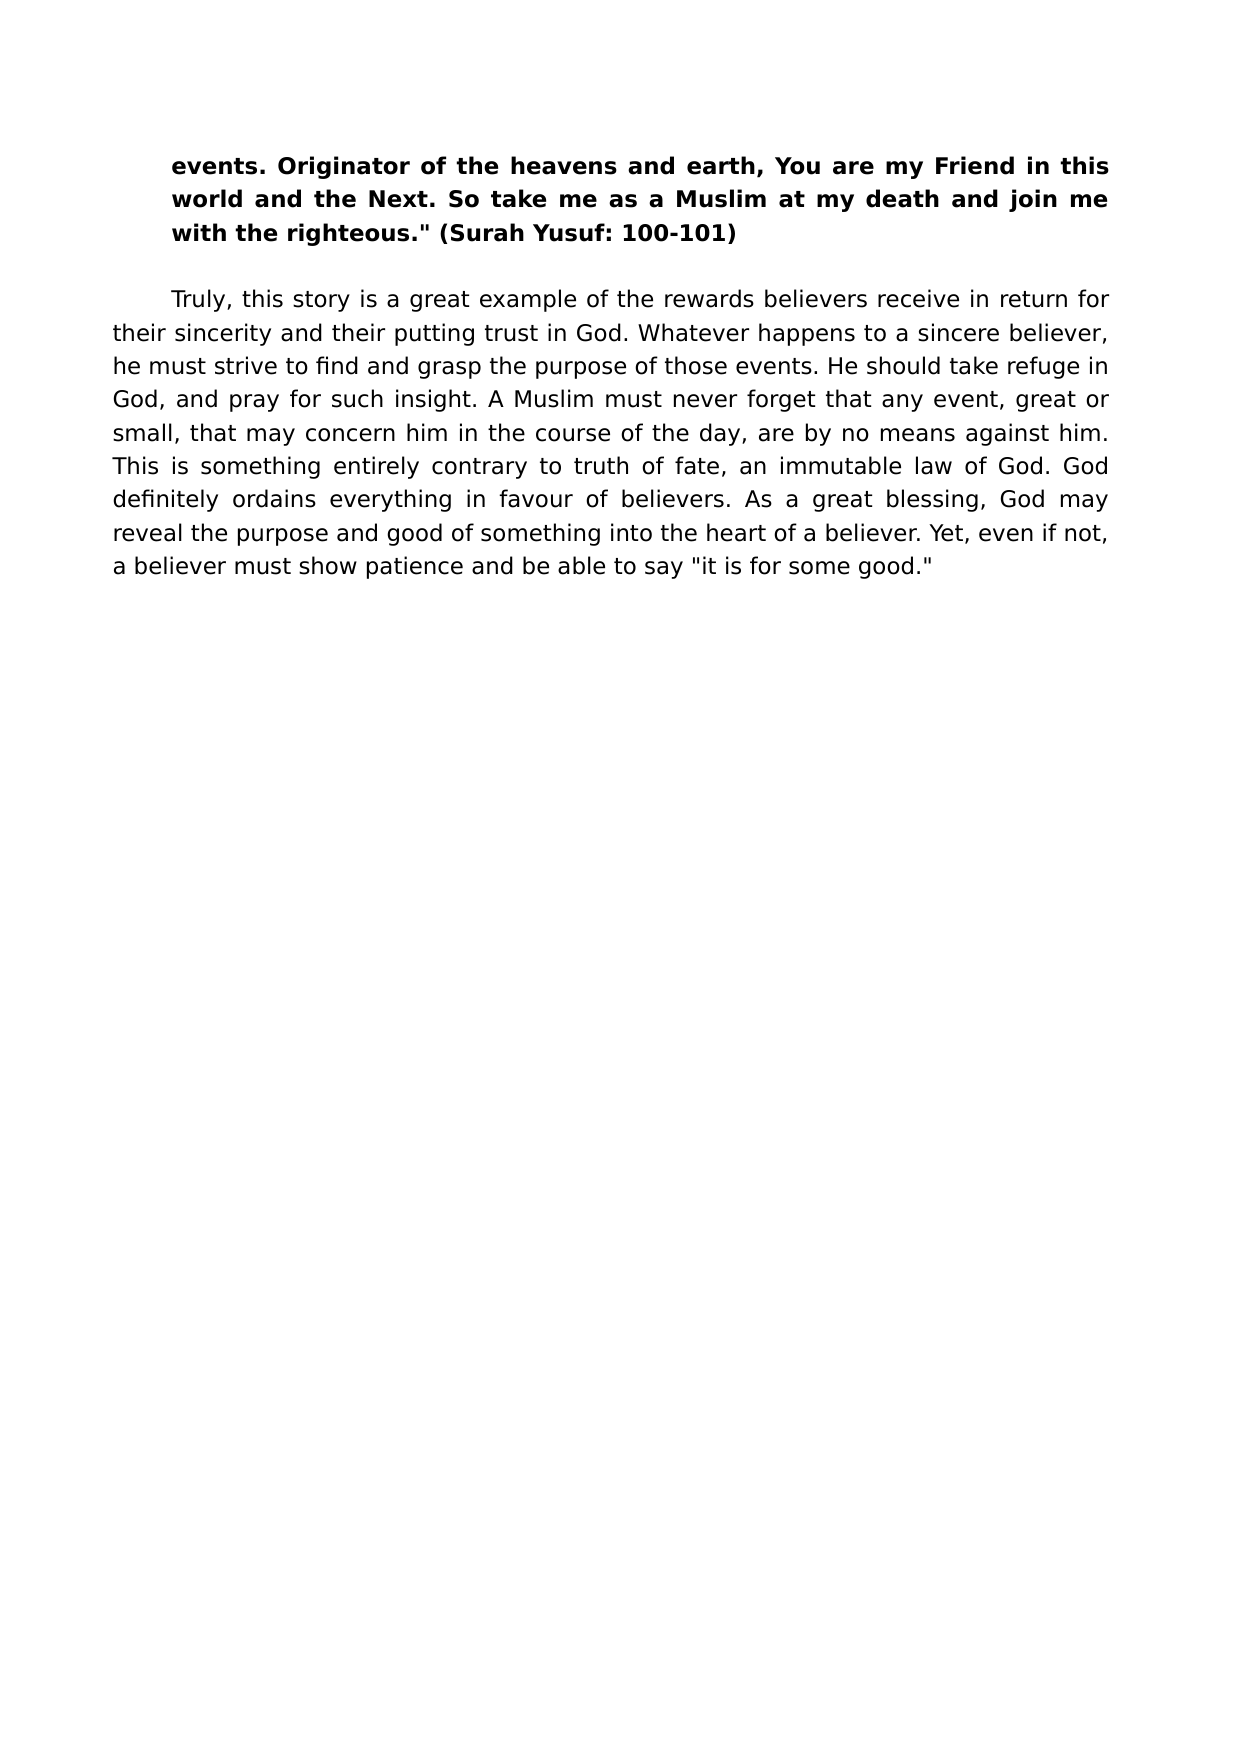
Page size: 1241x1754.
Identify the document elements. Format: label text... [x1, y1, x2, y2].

text Truly, this story is a great example of the rewards believers receive in return for their sincerity and their putting trust in God. Whatever happens to a sincere believer, he must strive to find and grasp the purpose of those events. He should take refuge in God, and pray for such insight. A Muslim must never forget that any event, great or small, that may concern him in the course of the day, are by no means against him. This is something entirely contrary to truth of fate, an immutable law of God. God definitely ordains everything in favour of believers. As a great blessing, God may reveal the purpose and good of something into the heart of a believer. Yet, even if not, a believer must show patience and be able to say "it is for some good." [112, 281, 1110, 581]
text events. Originator of the heavens and earth, You are my Friend in this world and the Next. So take me as a Muslim at my death and join me with the righteous." (Surah Yusuf: 100-101) [171, 148, 1110, 248]
